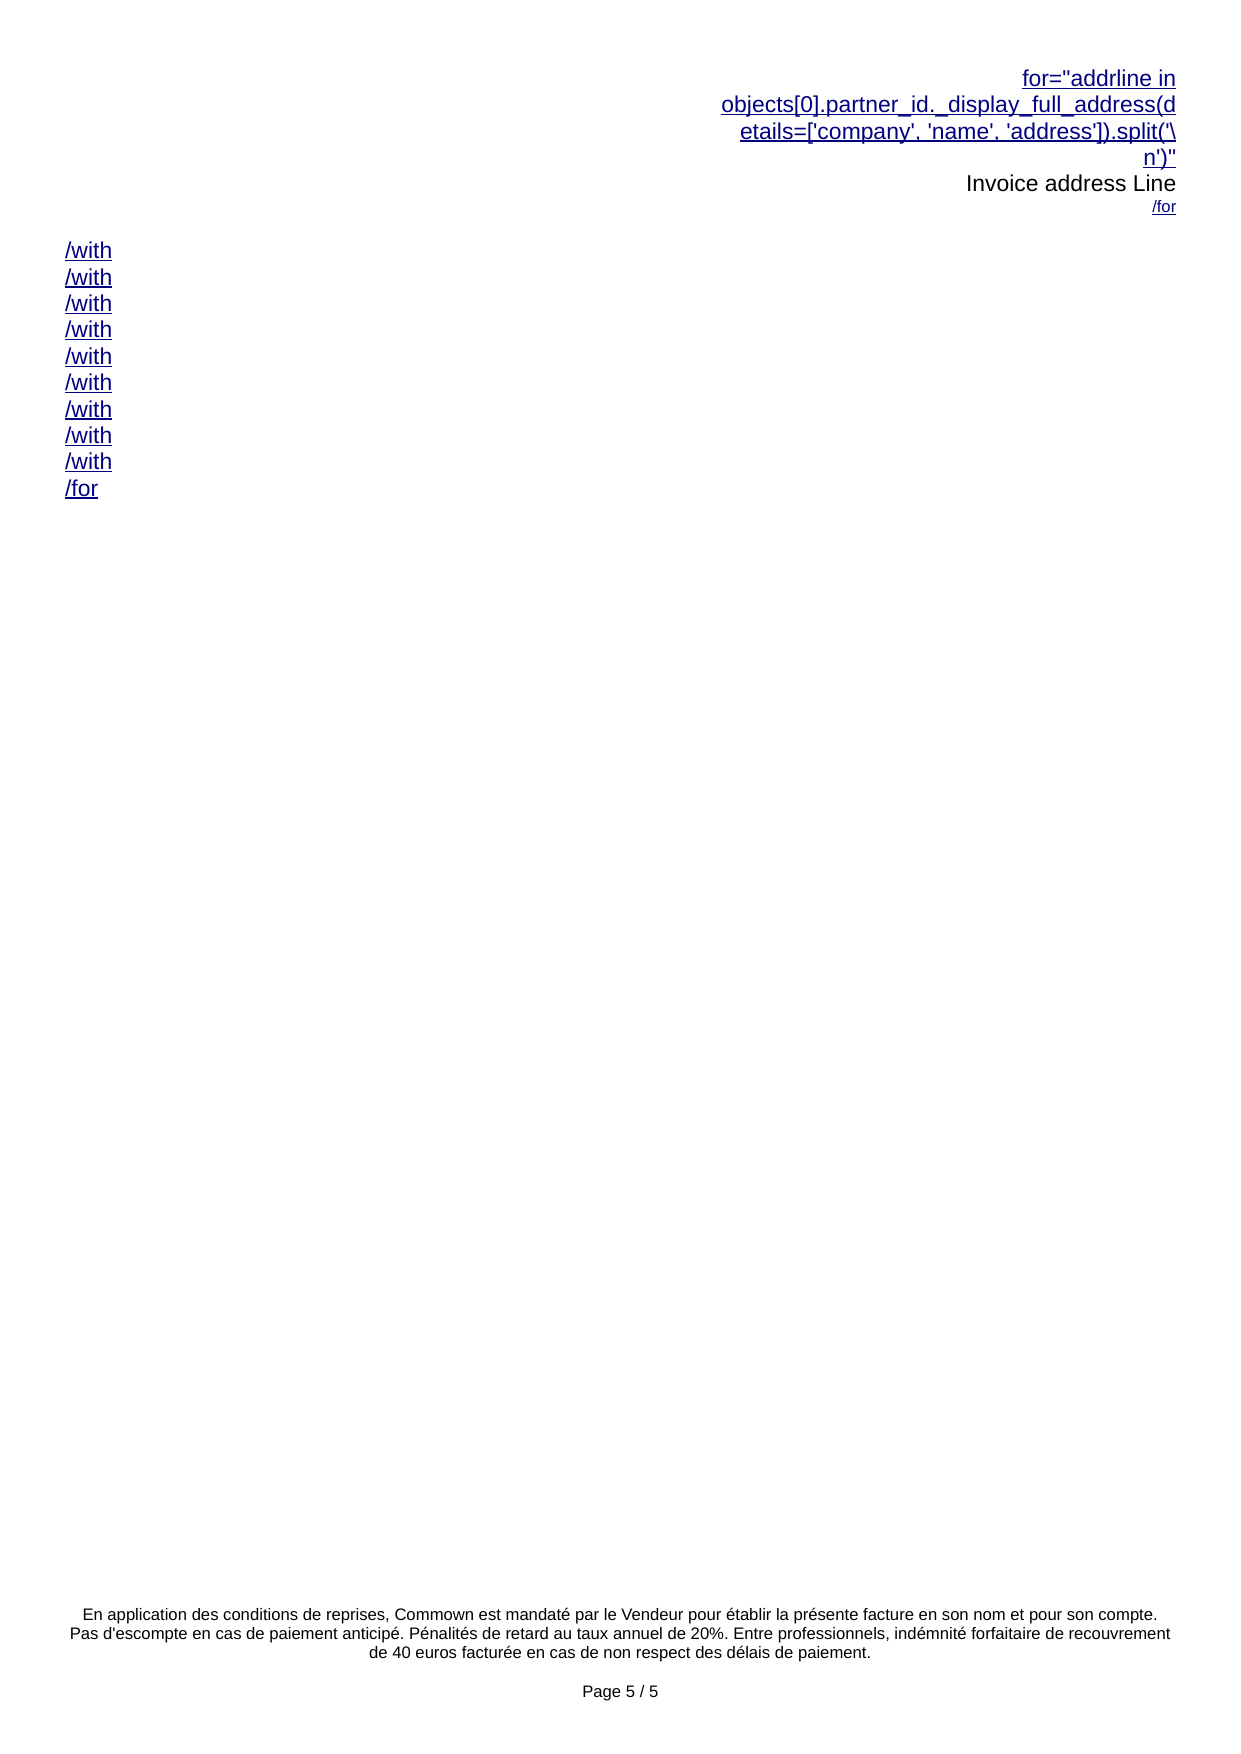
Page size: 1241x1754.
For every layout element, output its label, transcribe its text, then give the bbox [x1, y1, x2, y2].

text /with [65, 264, 1175, 290]
text /for [65, 474, 1175, 501]
text /with [65, 422, 1175, 448]
text /with [65, 343, 1175, 369]
text /with [65, 448, 1175, 474]
text /with [65, 396, 1175, 422]
text /with [65, 290, 1175, 316]
text /with [65, 316, 1175, 343]
text /with [65, 369, 1175, 396]
text /with [65, 237, 1175, 264]
